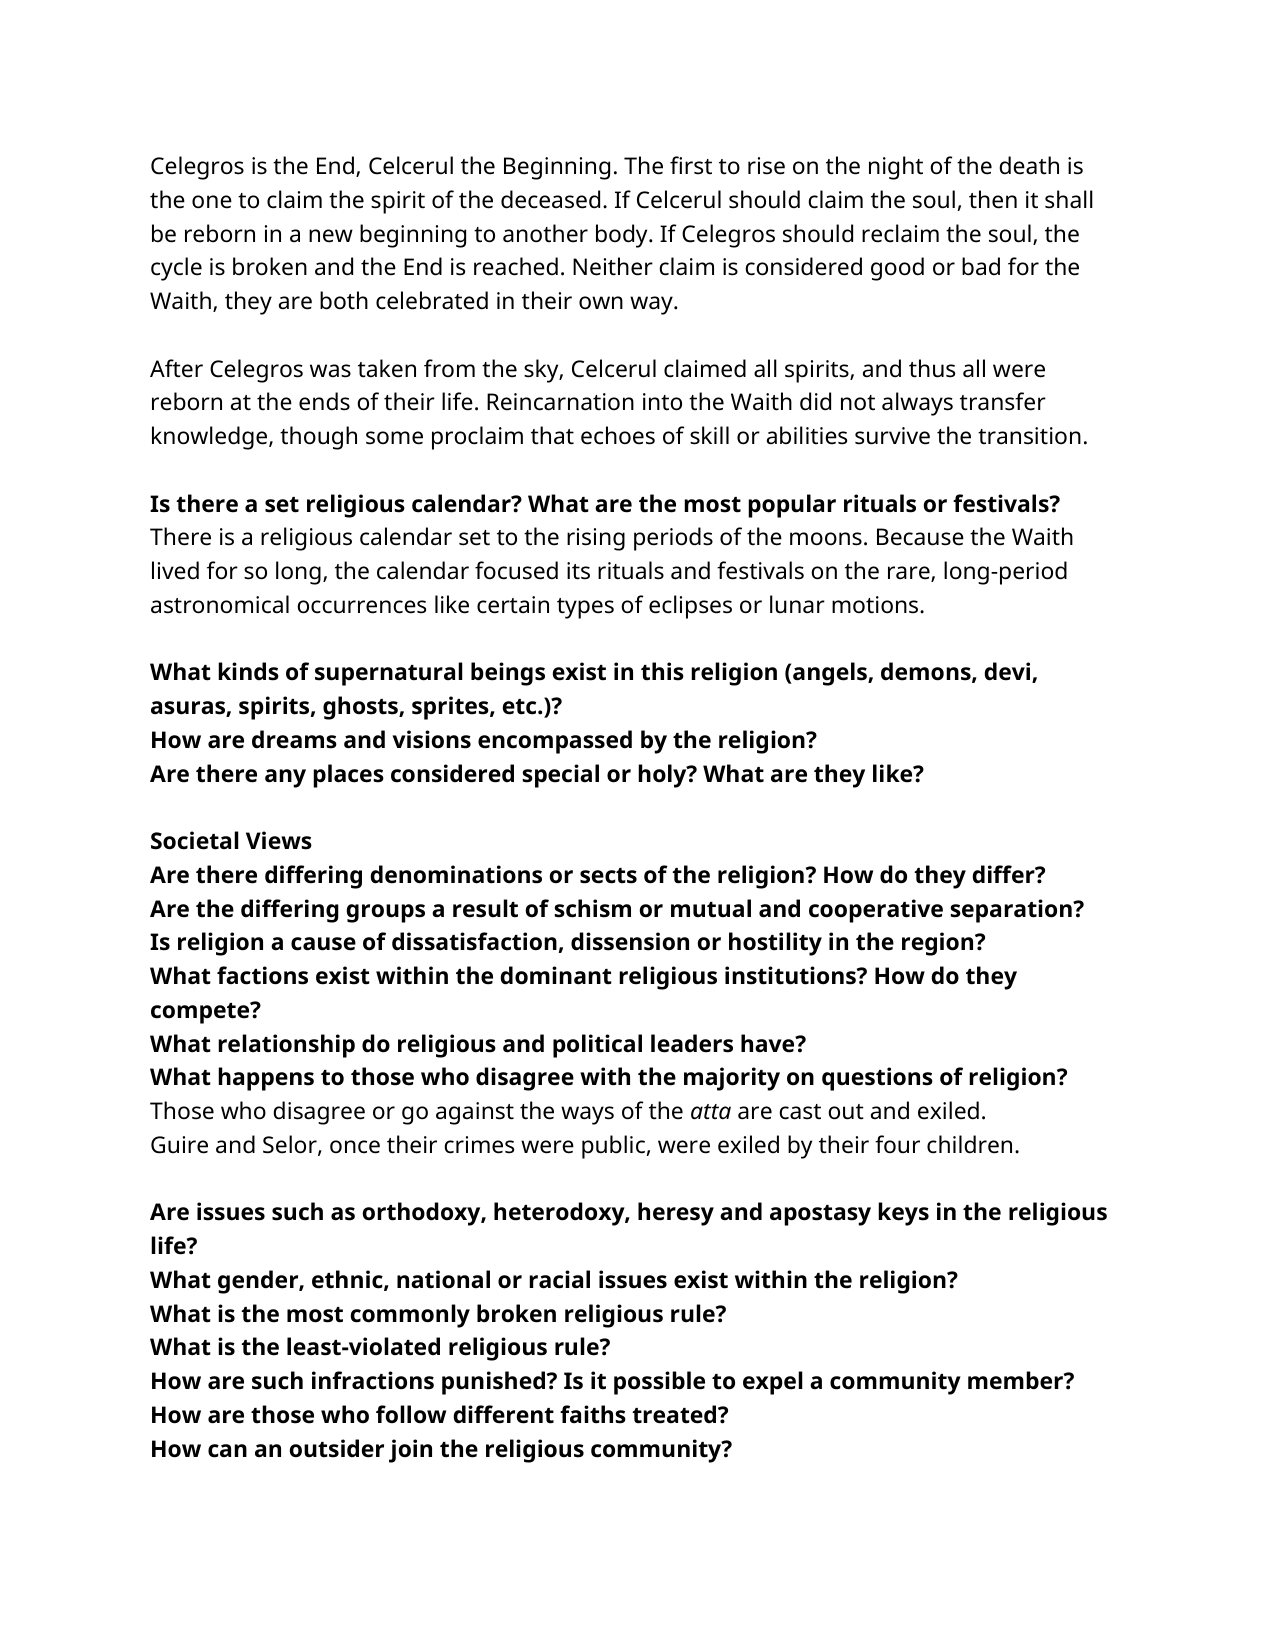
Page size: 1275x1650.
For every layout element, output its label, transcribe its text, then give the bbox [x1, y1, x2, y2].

text Are there any places considered special or holy? What are they like? [150, 757, 1125, 822]
text What kinds of supernatural beings exist in this religion (angels, demons, devi, asuras, spirits, ghosts, sprites, etc.)? How are dreams and visions encompassed by the religion? [150, 622, 1125, 755]
text Are issues such as orthodoxy, heterodoxy, heresy and apostasy keys in the religious life? [150, 1162, 1125, 1261]
text Are there differing denominations or sects of the religion? How do they differ? Are the differing groups a result of schism or mutual and cooperative separation? [150, 859, 1125, 924]
text What happens to those who disagree with the majority on questions of religion? [150, 1061, 1125, 1092]
text What relationship do religious and political leaders have? [150, 1027, 1125, 1059]
text Those who disagree or go against the ways of the atta are cast out and exiled. [150, 1095, 1125, 1126]
text What gender, ethnic, national or racial issues exist within the religion? What is the most commonly broken religious rule? What is the least-violated religious rule? How are such infractions punished? Is it possible to expel a community member? How are those who follow different faiths treated? [150, 1264, 1125, 1430]
text There is a religious calendar set to the rising periods of the moons. Because the Waith lived for so long, the calendar focused its rituals and festivals on the rare, long-period astronomical occurrences like certain types of eclipses or lunar motions. [150, 521, 1125, 620]
text Guire and Selor, once their crimes were public, were exiled by their four children. [150, 1129, 1125, 1160]
text How can an outsider join the religious community? [150, 1432, 1125, 1464]
text Societal Views [150, 825, 1125, 856]
text After Celegros was taken from the sky, Celcerul claimed all spirits, and thus all were reborn at the ends of their life. Reincarnation into the Waith did not always transfer knowledge, though some proclaim that echoes of skill or abilities survive the transition. [150, 352, 1125, 451]
text Is there a set religious calendar? What are the most popular rituals or festivals? [150, 487, 1125, 519]
text Celegros is the End, Celcerul the Beginning. The first to rise on the night of the death is the one to claim the spirit of the deceased. If Celcerul should claim the soul, then it shall be reborn in a new beginning to another body. If Celegros should reclaim the soul, the cycle is broken and the End is reached. Neither claim is considered good or bad for the Waith, they are both celebrated in their own way. [150, 150, 1125, 316]
text Is religion a cause of dissatisfaction, dissension or hostility in the region? What factions exist within the dominant religious institutions? How do they compete? [150, 926, 1125, 1025]
